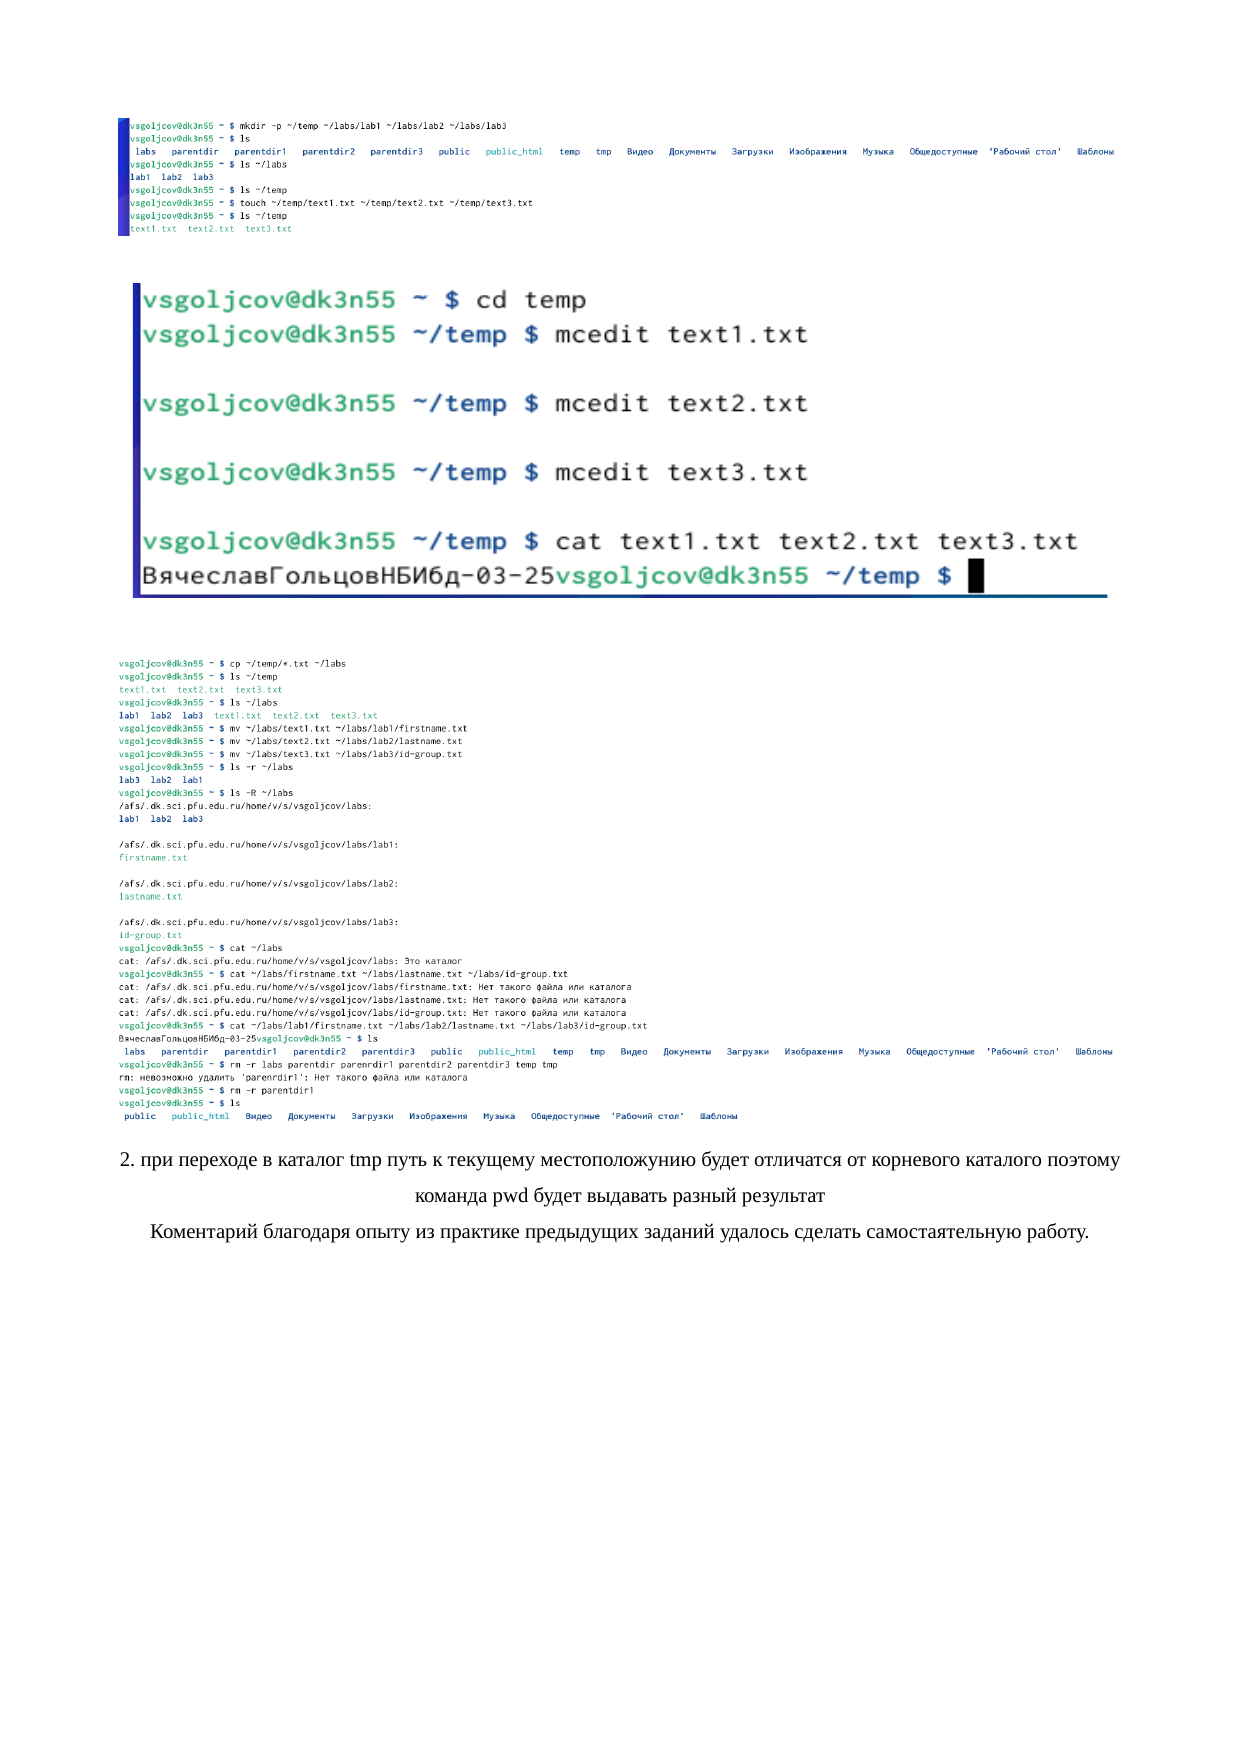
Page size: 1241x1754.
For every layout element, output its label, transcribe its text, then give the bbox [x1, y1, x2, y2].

text Коментарий благодаря опыту из практике предыдущих заданий удалось сделать самостаятельную работу. [118, 1219, 1122, 1243]
text 2. при переходе в каталог tmp путь к текущему местоположунию будет отличатся от корневого каталого поэтому команда pwd будет выдавать разный результат [118, 1123, 1122, 1207]
picture [118, 118, 1123, 236]
picture [118, 657, 1123, 1123]
picture [132, 283, 1108, 598]
